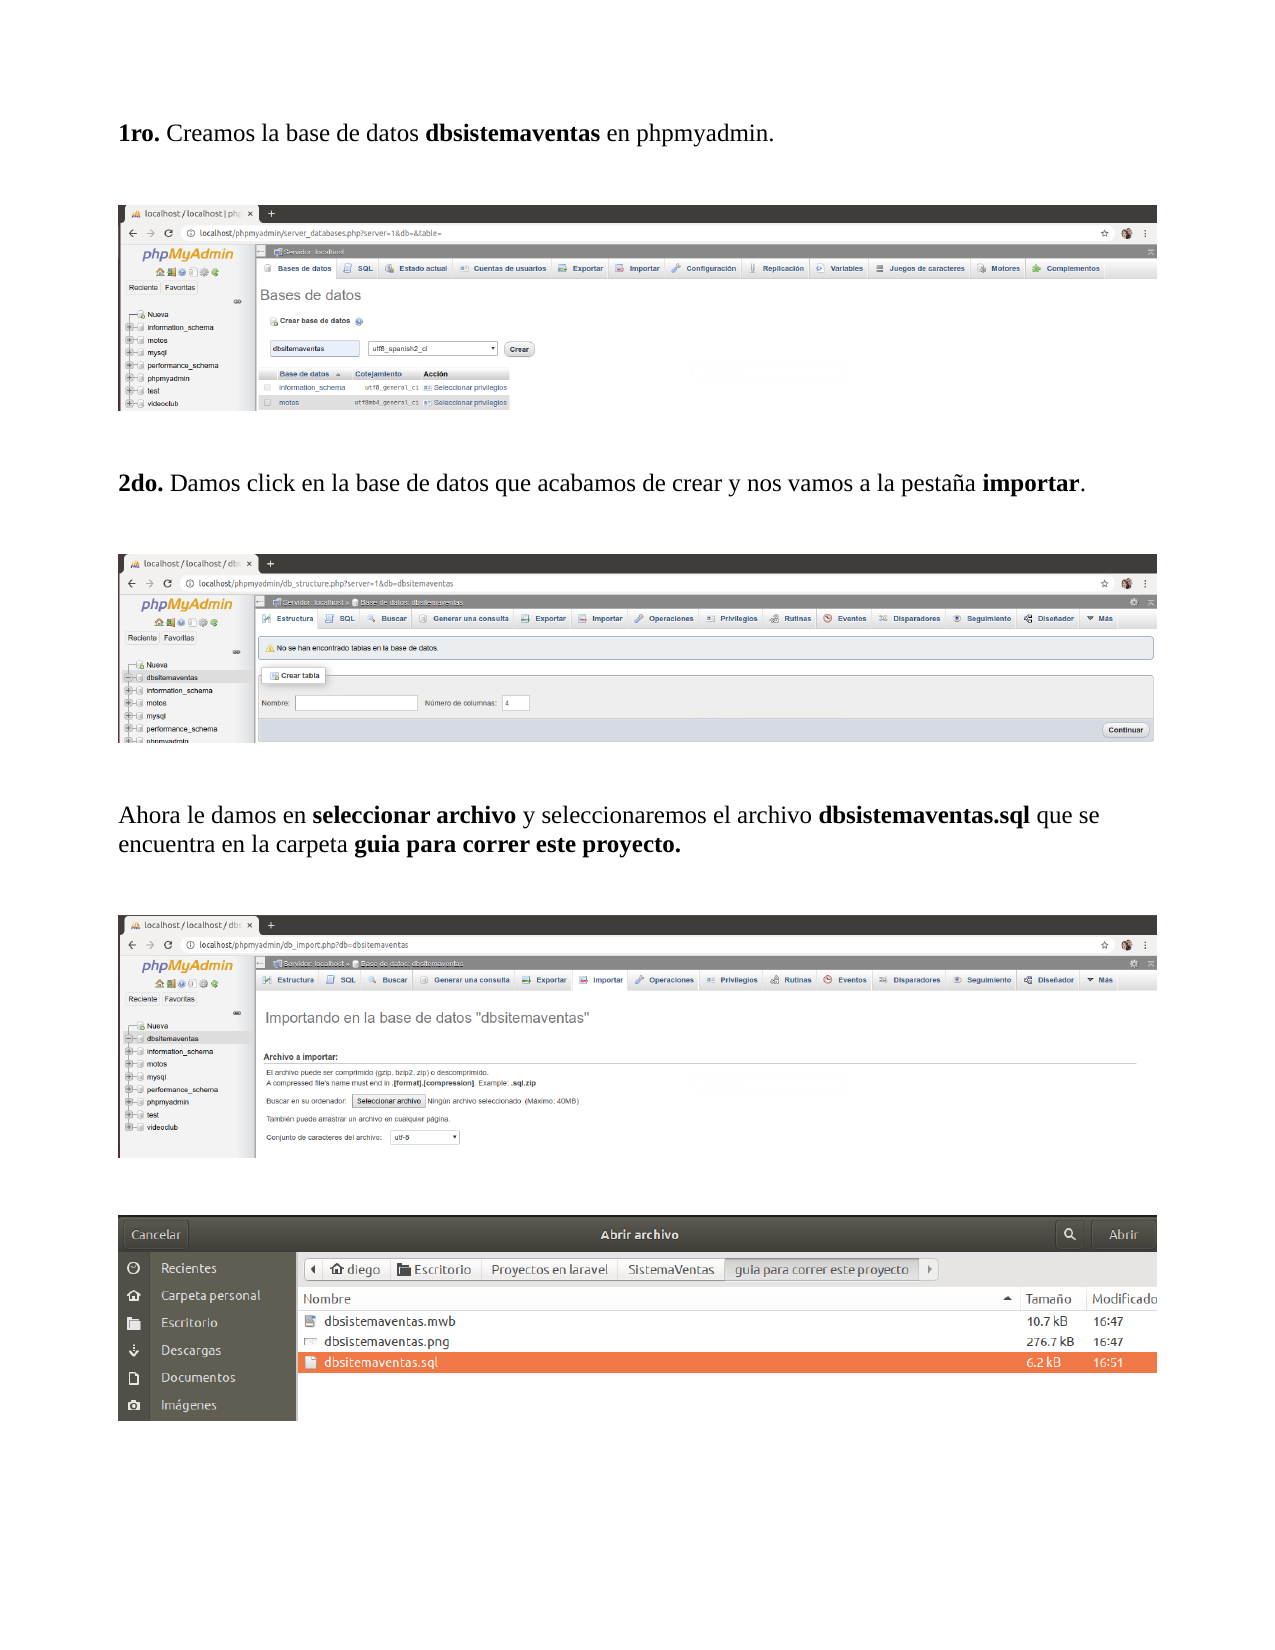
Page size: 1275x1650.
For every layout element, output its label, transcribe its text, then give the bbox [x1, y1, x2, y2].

picture [118, 205, 1157, 411]
text Ahora le damos en seleccionar archivo y seleccionaremos el archivo dbsistemaventas.sql que se encuentra en la carpeta guia para correr este proyecto. [118, 800, 1157, 858]
picture [118, 554, 1157, 743]
text 1ro. Creamos la base de datos dbsistemaventas en phpmyadmin. [118, 118, 1157, 147]
picture [118, 915, 1157, 1158]
text 2do. Damos click en la base de datos que acabamos de crear y nos vamos a la pestaña importar. [118, 468, 1157, 497]
picture [118, 1215, 1157, 1421]
